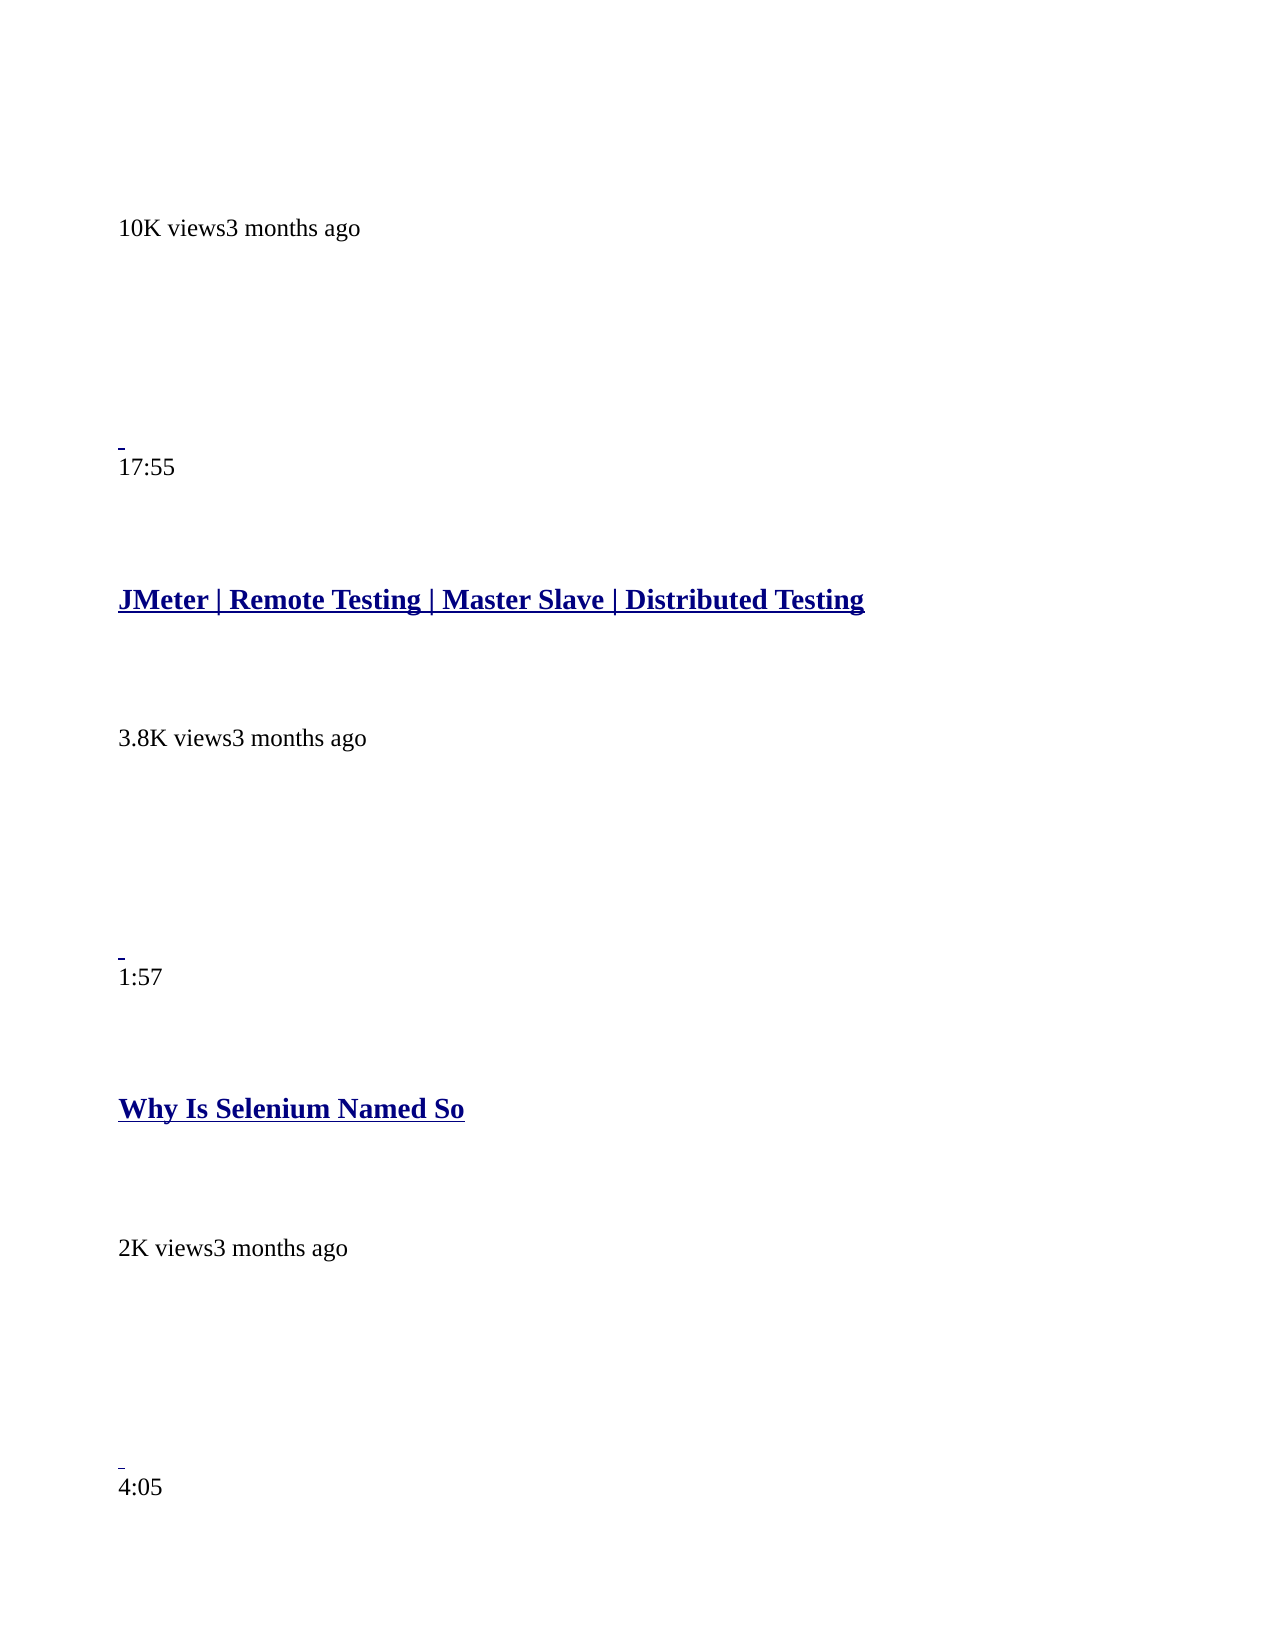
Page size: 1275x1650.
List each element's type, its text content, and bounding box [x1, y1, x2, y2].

text 2K views3 months ago [118, 1233, 1157, 1262]
subtitle JMeter | Remote Testing | Master Slave | Distributed Testing [118, 582, 1157, 615]
text 1:57 [118, 962, 1157, 991]
text 17:55 [118, 452, 1157, 481]
text 4:05 [118, 1472, 1157, 1501]
text 3.8K views3 months ago [118, 723, 1157, 752]
text 10K views3 months ago [118, 213, 1157, 242]
subtitle Why Is Selenium Named So [118, 1092, 1157, 1125]
